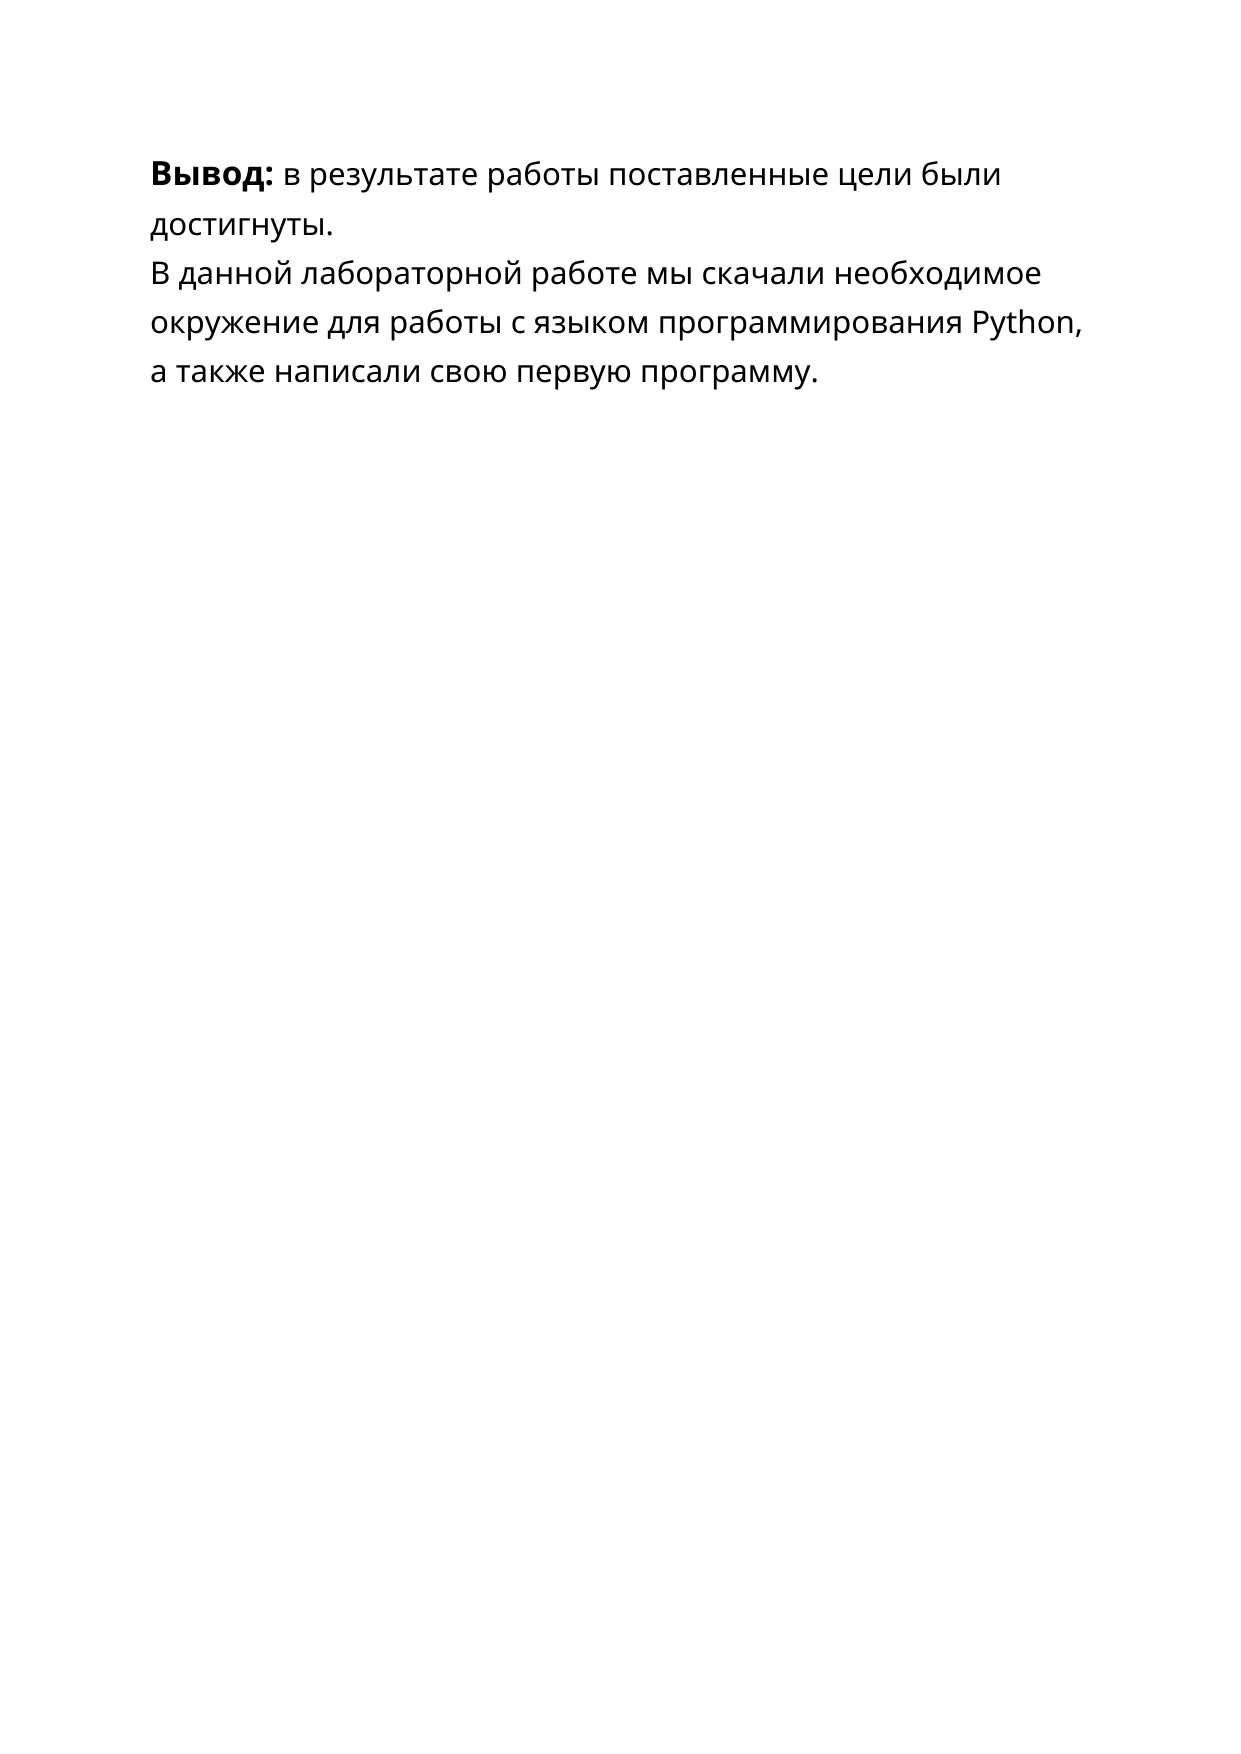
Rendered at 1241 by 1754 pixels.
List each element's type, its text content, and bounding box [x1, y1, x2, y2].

text Вывод: в результате работы поставленные цели были достигнуты. [150, 150, 1090, 244]
text В данной лабораторной работе мы скачали необходимое окружение для работы с языком программирования Python, а также написали свою первую программу. [150, 251, 1090, 391]
